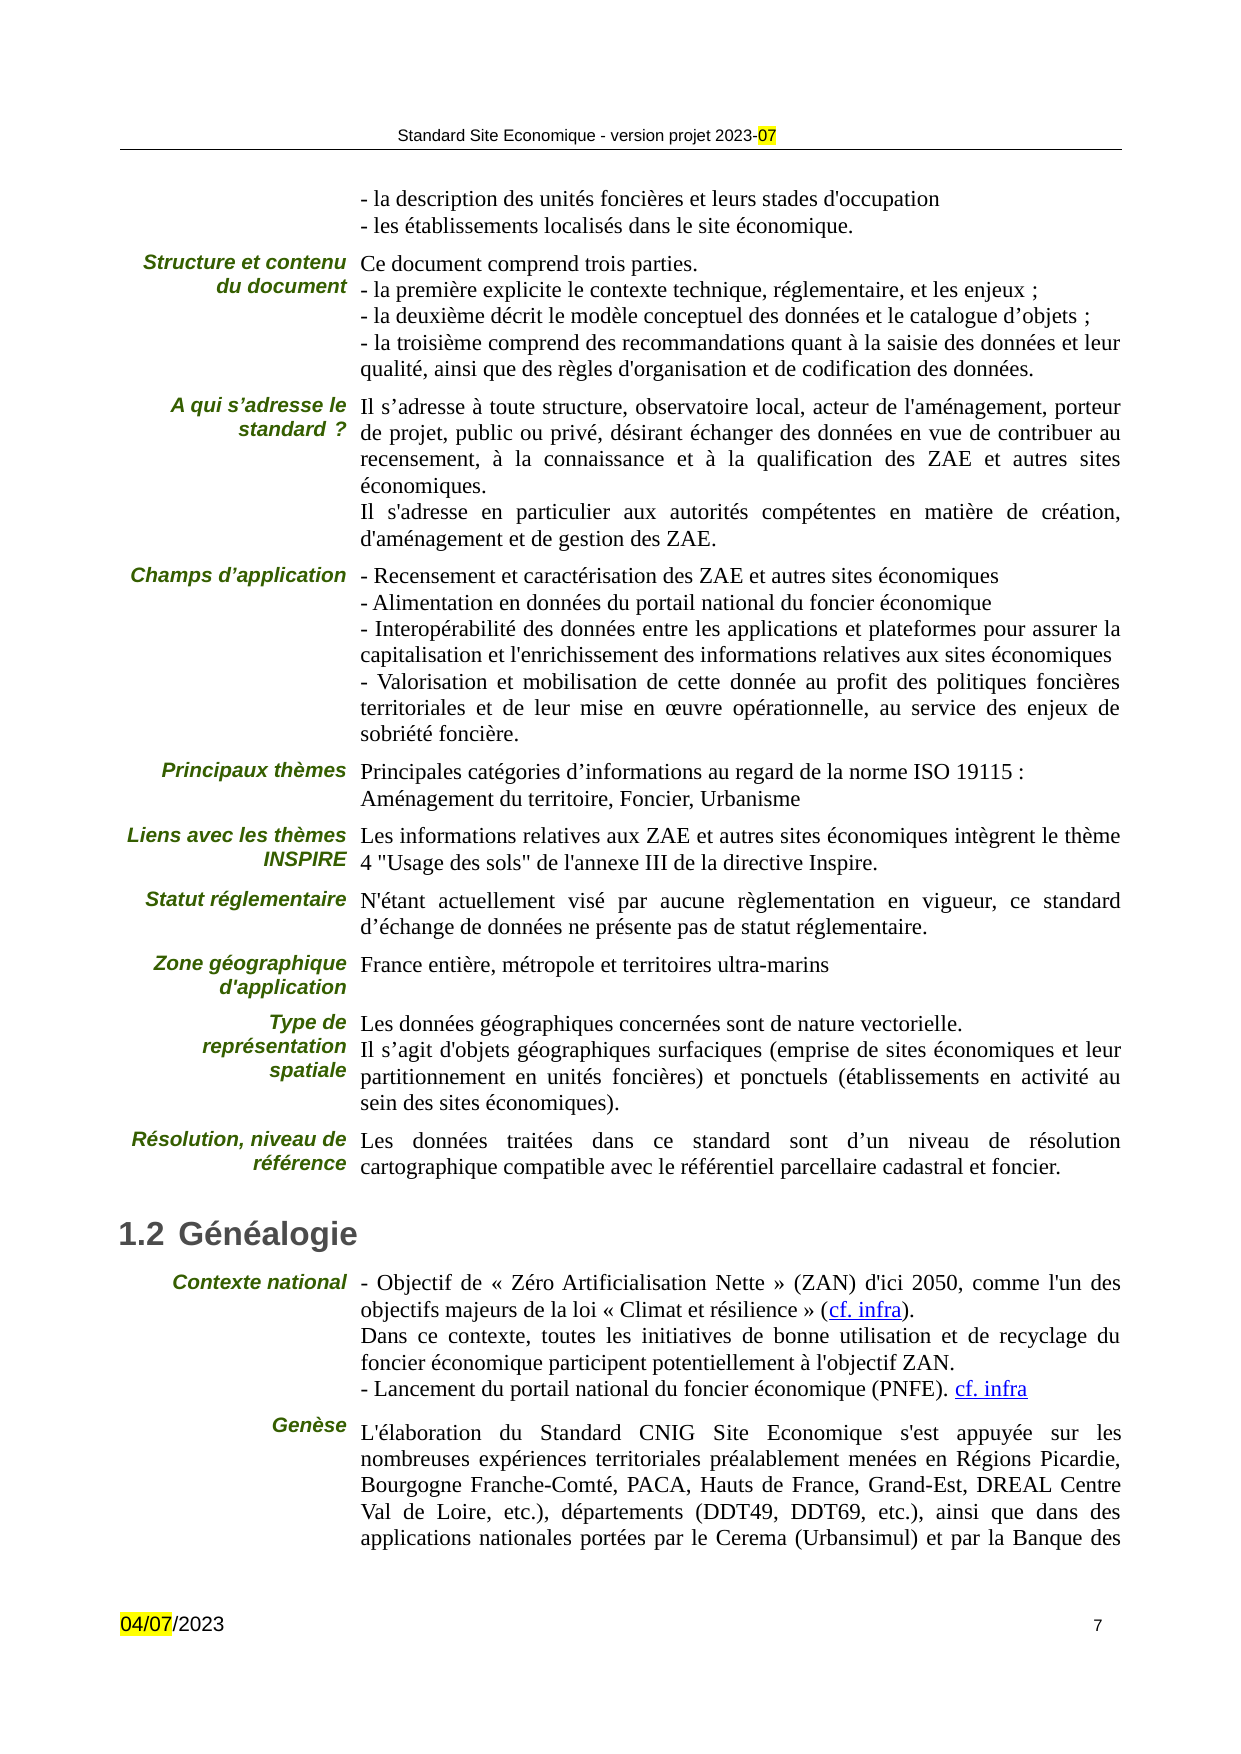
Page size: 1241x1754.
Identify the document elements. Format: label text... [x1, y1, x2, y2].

table_cell Liens avec les thèmes INSPIRE [118, 817, 354, 881]
table_cell Les données géographiques concernées sont de nature vectorielle. Il s’agit d'objets géographiques surfaciques (emprise de sites économiques et leur partitionnement en unités foncières) et ponctuels (établissements en activité au sein des sites économiques). [354, 1005, 1122, 1121]
table_cell Principales catégories d’informations au regard de la norme ISO 19115 : Aménagement du territoire, Foncier, Urbanisme [354, 753, 1122, 817]
table_cell Statut réglementaire [118, 881, 354, 945]
table_cell Les informations relatives aux ZAE et autres sites économiques intègrent le thème 4 "Usage des sols" de l'annexe III de la directive Inspire. [354, 817, 1122, 881]
table_cell Champs d’application [118, 557, 354, 753]
table_header Contexte national [118, 1264, 354, 1407]
table_cell - la description des unités foncières et leurs stades d'occupation - les établissements localisés dans le site économique. [354, 180, 1122, 244]
table_cell [118, 180, 354, 244]
subtitle Généalogie [118, 1213, 1122, 1252]
table_cell Les données traitées dans ce standard sont d’un niveau de résolution cartographique compatible avec le référentiel parcellaire cadastral et foncier. [354, 1121, 1122, 1186]
table_cell Structure et contenu du document [118, 244, 354, 387]
table_cell Résolution, niveau de référence [118, 1121, 354, 1186]
table_header - Objectif de « Zéro Artificialisation Nette » (ZAN) d'ici 2050, comme l'un des objectifs majeurs de la loi « Climat et résilience » (cf. infra). Dans ce contexte, toutes les initiatives de bonne utilisation et de recyclage du foncier économique participent potentiellement à l'objectif ZAN. - Lancement du portail national du foncier économique (PNFE). cf. infra [354, 1264, 1122, 1407]
table_cell Il s’adresse à toute structure, observatoire local, acteur de l'aménagement, porteur de projet, public ou privé, désirant échanger des données en vue de contribuer au recensement, à la connaissance et à la qualification des ZAE et autres sites économiques. Il s'adresse en particulier aux autorités compétentes en matière de création, d'aménagement et de gestion des ZAE. [354, 387, 1122, 557]
table_cell Zone géographique d'application [118, 945, 354, 1004]
table_cell - Recensement et caractérisation des ZAE et autres sites économiques - Alimentation en données du portail national du foncier économique - Interopérabilité des données entre les applications et plateformes pour assurer la capitalisation et l'enrichissement des informations relatives aux sites économiques - Valorisation et mobilisation de cette donnée au profit des politiques foncières territoriales et de leur mise en œuvre opérationnelle, au service des enjeux de sobriété foncière. [354, 557, 1122, 753]
table_cell Genèse [118, 1407, 354, 1556]
table_cell Ce document comprend trois parties. - la première explicite le contexte technique, réglementaire, et les enjeux ; - la deuxième décrit le modèle conceptuel des données et le catalogue d’objets ; - la troisième comprend des recommandations quant à la saisie des données et leur qualité, ainsi que des règles d'organisation et de codification des données. [354, 244, 1122, 387]
table_cell N'étant actuellement visé par aucune règlementation en vigueur, ce standard d’échange de données ne présente pas de statut réglementaire. [354, 881, 1122, 945]
table_cell L'élaboration du Standard CNIG Site Economique s'est appuyée sur les nombreuses expériences territoriales préalablement menées en Régions Picardie, Bourgogne Franche-Comté, PACA, Hauts de France, Grand-Est, DREAL Centre Val de Loire, etc.), départements (DDT49, DDT69, etc.), ainsi que dans des applications nationales portées par le Cerema (Urbansimul) et par la Banque des [354, 1407, 1122, 1556]
table_cell Type de représentation spatiale [118, 1005, 354, 1121]
table_cell A qui s’adresse le standard ? [118, 387, 354, 557]
table_cell France entière, métropole et territoires ultra-marins [354, 945, 1122, 1004]
table_cell Principaux thèmes [118, 753, 354, 817]
